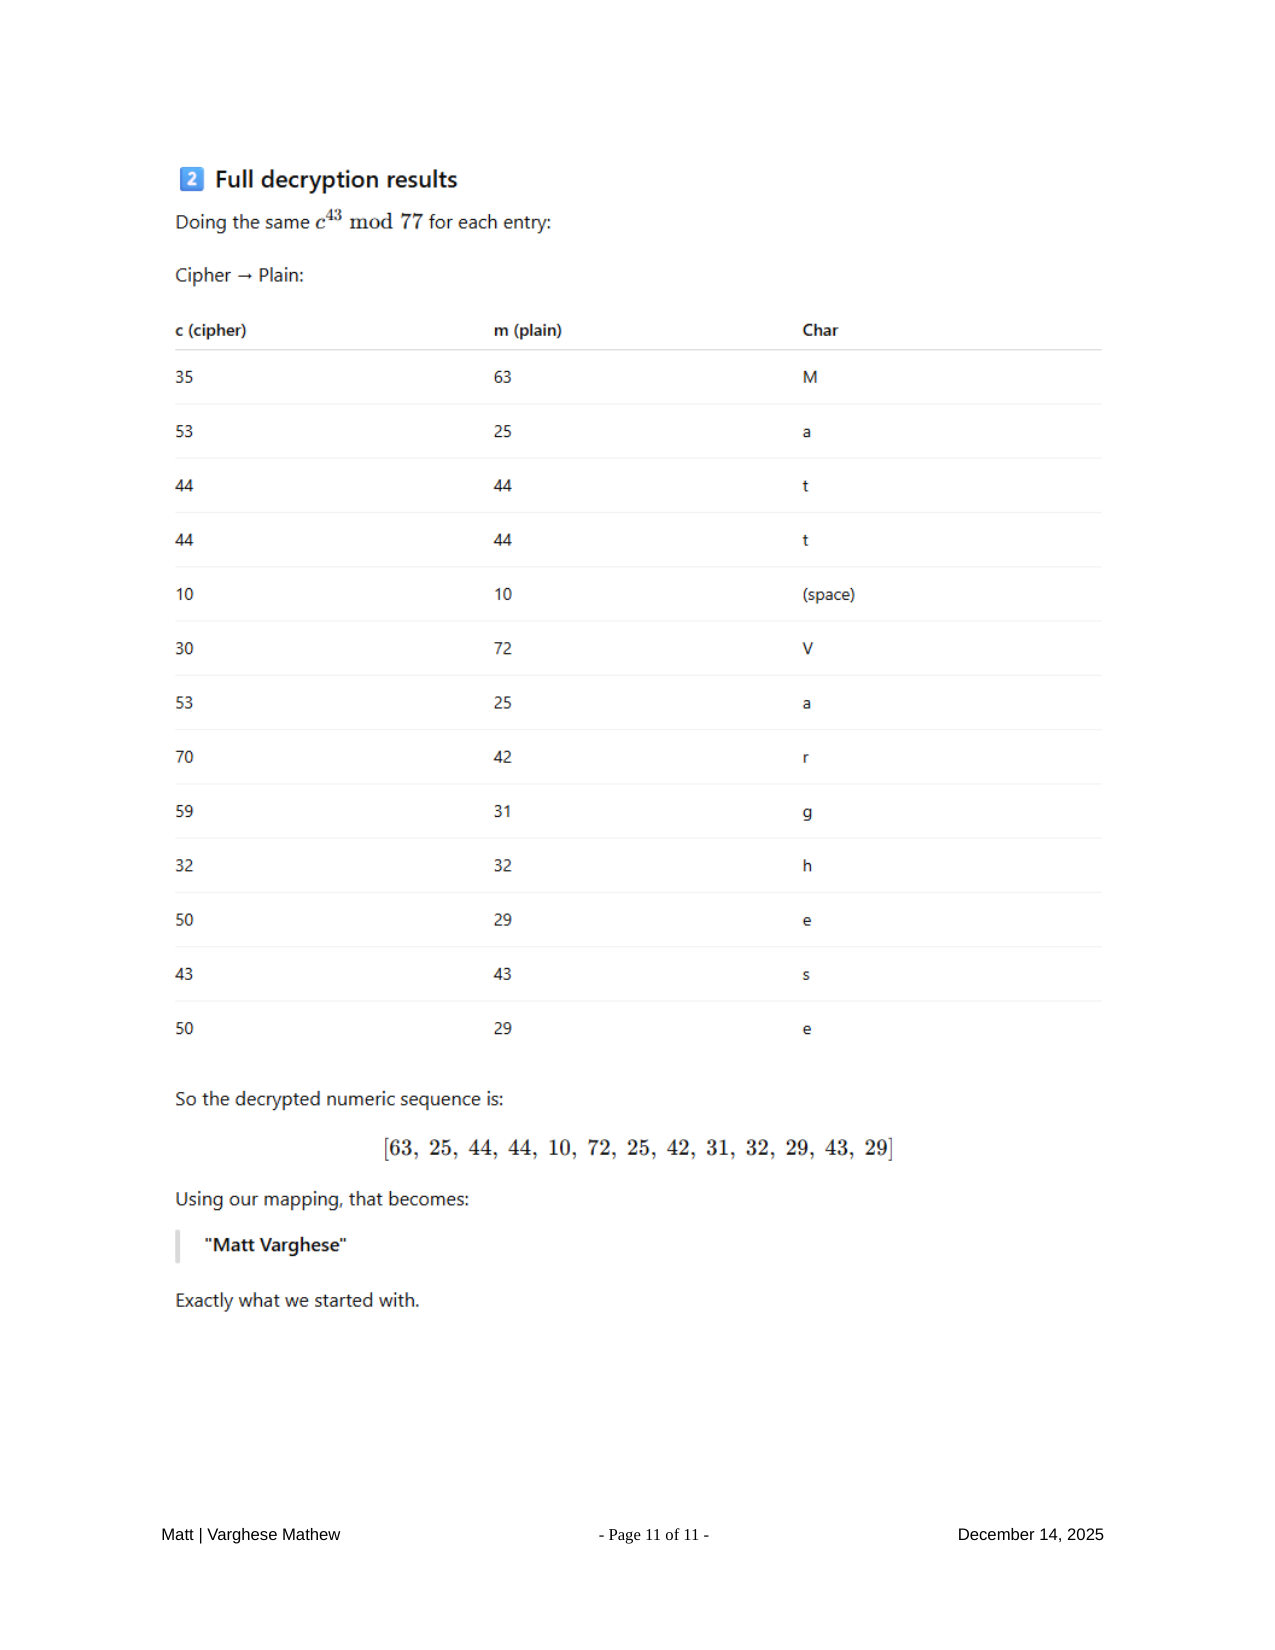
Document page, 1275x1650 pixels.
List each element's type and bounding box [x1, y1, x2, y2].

picture [150, 150, 1125, 1337]
